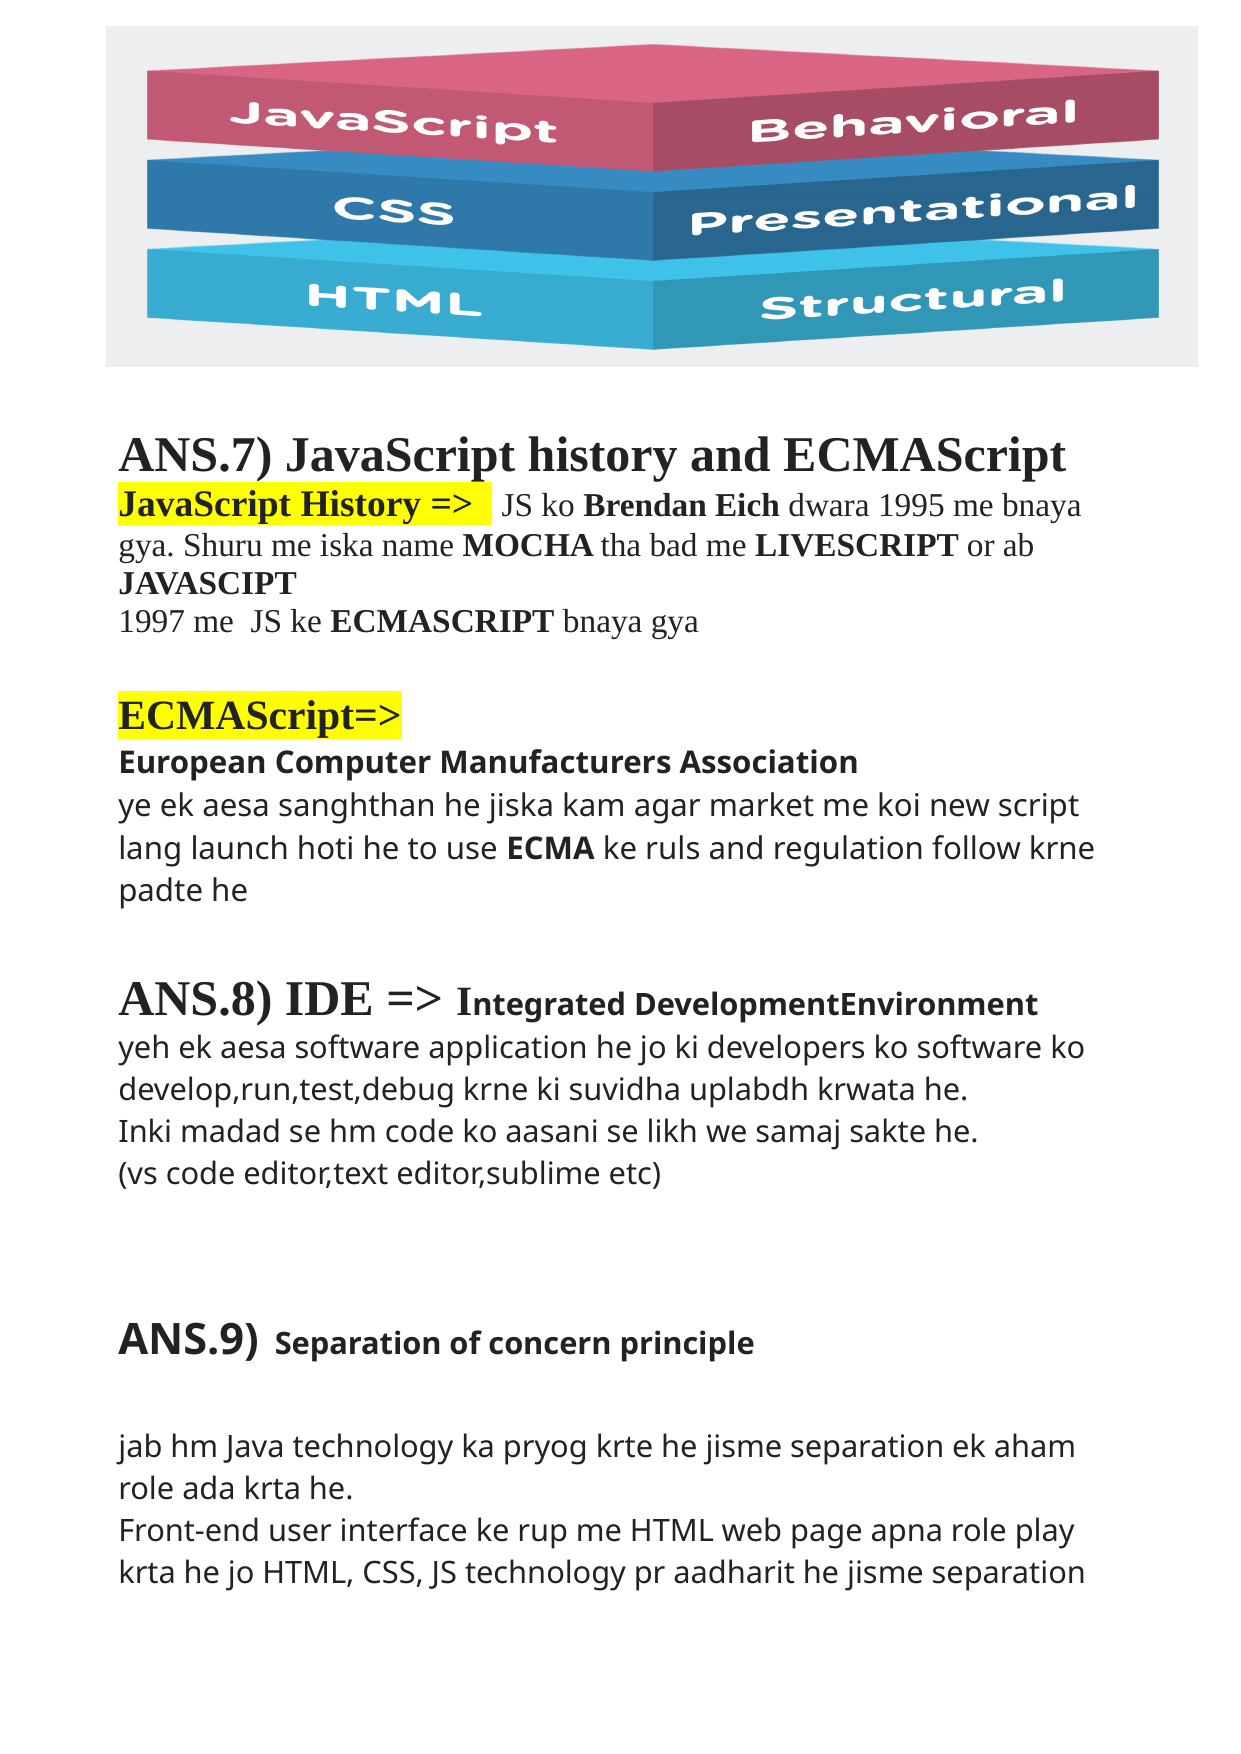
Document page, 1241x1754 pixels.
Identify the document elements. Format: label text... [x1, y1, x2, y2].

text 1997 me JS ke ECMASCRIPT bnaya gya [118, 602, 1122, 640]
text ANS.9) Separation of concern principle [118, 1308, 1122, 1367]
text Inki madad se hm code ko aasani se likh we samaj sakte he. [118, 1110, 1122, 1152]
text ECMAScript=> [118, 683, 1122, 741]
picture [105, 26, 1199, 367]
text yeh ek aesa software application he jo ki developers ko software ko develop,run,test,debug krne ki suvidha uplabdh krwata he. [118, 1026, 1122, 1110]
text ye ek aesa sanghthan he jiska kam agar market me koi new script lang launch hoti he to use ECMA ke ruls and regulation follow krne padte he [118, 783, 1122, 911]
text Front-end user interface ke rup me HTML web page apna role play krta he jo HTML, CSS, JS technology pr aadharit he jisme separation [118, 1508, 1122, 1592]
text JavaScript History => JS ko Brendan Eich dwara 1995 me bnaya gya. Shuru me iska name MOCHA tha bad me LIVESCRIPT or ab JAVASCIPT [118, 482, 1122, 602]
text jab hm Java technology ka pryog krte he jisme separation ek aham role ada krta he. [118, 1425, 1122, 1508]
text European Computer Manufacturers Association [118, 741, 1122, 783]
text ANS.8) IDE => Integrated DevelopmentEnvironment [118, 968, 1122, 1026]
text (vs code editor,text editor,sublime etc) [118, 1152, 1122, 1193]
text ANS.7) JavaScript history and ECMAScript [118, 424, 1122, 482]
